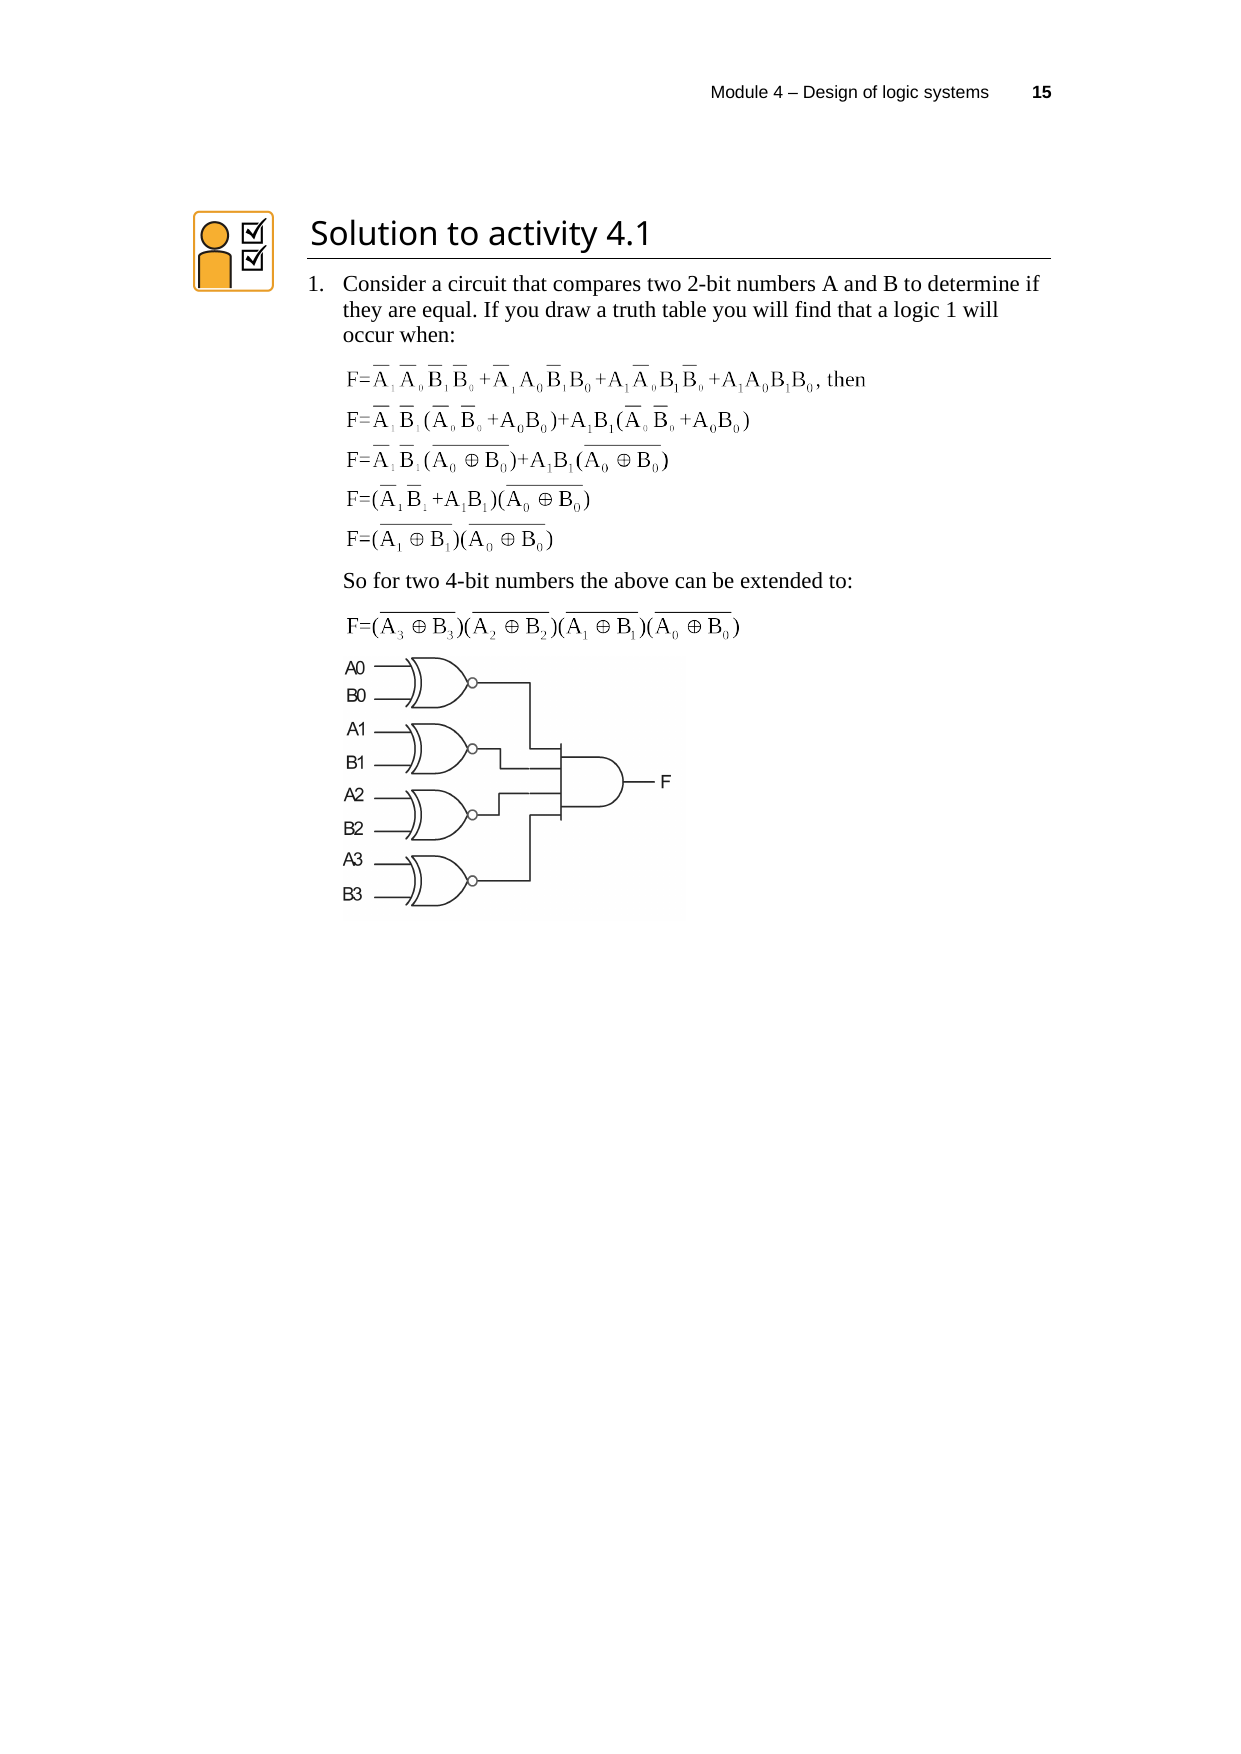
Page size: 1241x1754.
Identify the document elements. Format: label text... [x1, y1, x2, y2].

picture [188, 206, 278, 296]
picture [342, 656, 687, 921]
table_header [189, 207, 307, 958]
table_header Solution to activity 4.1 Consider a circuit that compares two 2-bit numbers A and B to determine if they are equal. If you draw a truth table you will find that a logic 1 will occur when: So for two 4-bit numbers the above can be extended to: [307, 259, 1051, 958]
table_header Solution to activity 4.1 Consider a circuit that compares two 2-bit numbers A and B to determine if they are equal. If you draw a truth table you will find that a logic 1 will occur when: So for two 4-bit numbers the above can be extended to: [307, 207, 1051, 258]
